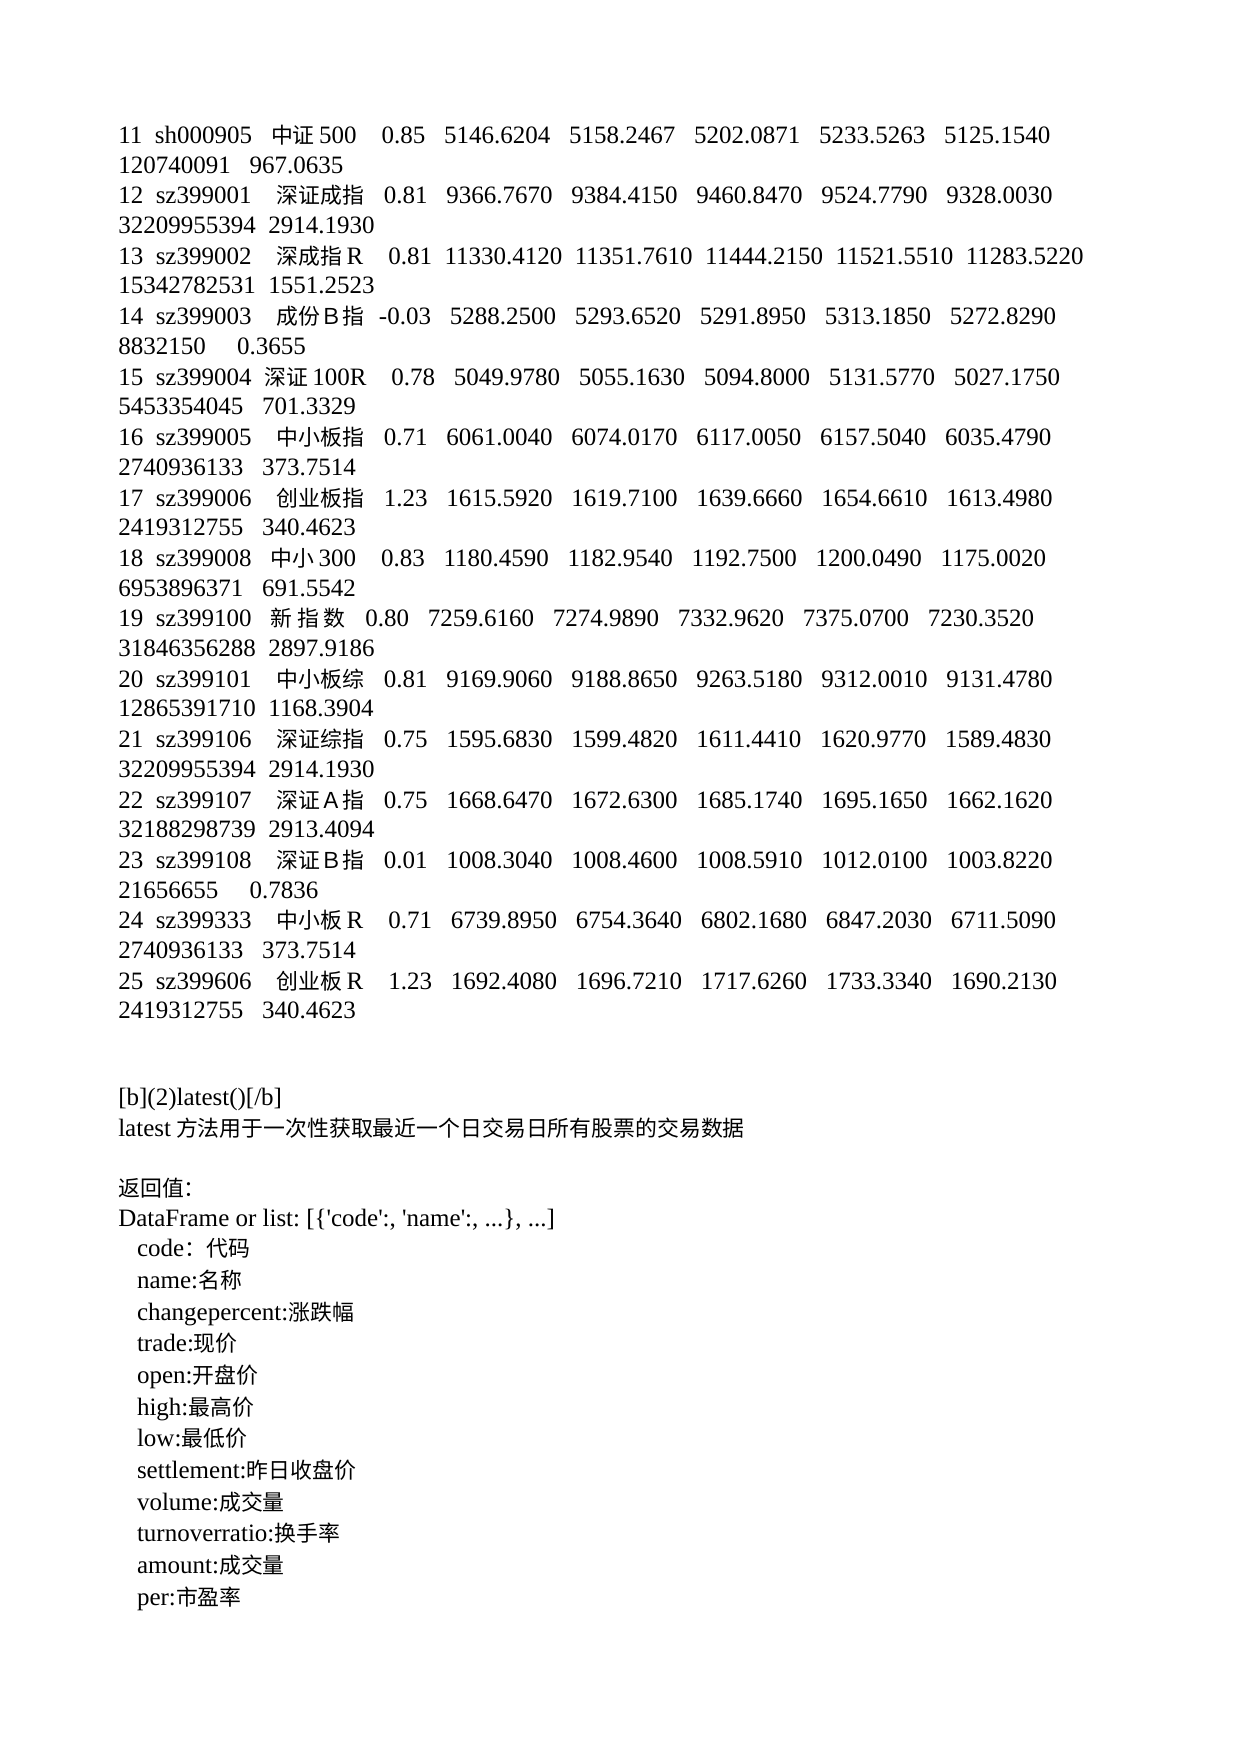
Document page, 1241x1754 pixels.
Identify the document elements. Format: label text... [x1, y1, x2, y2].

text changepercent:涨跌幅 [118, 1295, 1122, 1326]
text 返回值： [118, 1171, 1122, 1203]
text high:最高价 [118, 1390, 1122, 1421]
text 16 sz399005 中小板指 0.71 6061.0040 6074.0170 6117.0050 6157.5040 6035.4790 2740936133 373.7514 [118, 420, 1122, 481]
text settlement:昨日收盘价 [118, 1453, 1122, 1485]
text 21 sz399106 深证综指 0.75 1595.6830 1599.4820 1611.4410 1620.9770 1589.4830 32209955394 2914.1930 [118, 722, 1122, 783]
text name:名称 [118, 1263, 1122, 1295]
text [b](2)latest()[/b] [118, 1082, 1122, 1111]
text 18 sz399008 中小300 0.83 1180.4590 1182.9540 1192.7500 1200.0490 1175.0020 6953896371 691.5542 [118, 541, 1122, 601]
text 15 sz399004 深证100R 0.78 5049.9780 5055.1630 5094.8000 5131.5770 5027.1750 5453354045 701.3329 [118, 360, 1122, 420]
text 22 sz399107 深证Ａ指 0.75 1668.6470 1672.6300 1685.1740 1695.1650 1662.1620 32188298739 2913.4094 [118, 783, 1122, 843]
text open:开盘价 [118, 1358, 1122, 1390]
text 11 sh000905 中证500 0.85 5146.6204 5158.2467 5202.0871 5233.5263 5125.1540 120740091 967.0635 [118, 118, 1122, 178]
text 12 sz399001 深证成指 0.81 9366.7670 9384.4150 9460.8470 9524.7790 9328.0030 32209955394 2914.1930 [118, 178, 1122, 239]
text per:市盈率 [118, 1580, 1122, 1611]
text 13 sz399002 深成指R 0.81 11330.4120 11351.7610 11444.2150 11521.5510 11283.5220 15342782531 1551.2523 [118, 239, 1122, 299]
text 17 sz399006 创业板指 1.23 1615.5920 1619.7100 1639.6660 1654.6610 1613.4980 2419312755 340.4623 [118, 481, 1122, 541]
text 23 sz399108 深证Ｂ指 0.01 1008.3040 1008.4600 1008.5910 1012.0100 1003.8220 21656655 0.7836 [118, 843, 1122, 903]
text low:最低价 [118, 1421, 1122, 1453]
text volume:成交量 [118, 1485, 1122, 1516]
text latest方法用于一次性获取最近一个日交易日所有股票的交易数据 [118, 1111, 1122, 1142]
text 19 sz399100 新 指 数 0.80 7259.6160 7274.9890 7332.9620 7375.0700 7230.3520 31846356288 2897.9186 [118, 601, 1122, 662]
text DataFrame or list: [{'code':, 'name':, ...}, ...] [118, 1203, 1122, 1231]
text 25 sz399606 创业板R 1.23 1692.4080 1696.7210 1717.6260 1733.3340 1690.2130 2419312755 340.4623 [118, 964, 1122, 1024]
text amount:成交量 [118, 1548, 1122, 1580]
text 20 sz399101 中小板综 0.81 9169.9060 9188.8650 9263.5180 9312.0010 9131.4780 12865391710 1168.3904 [118, 662, 1122, 722]
text 24 sz399333 中小板R 0.71 6739.8950 6754.3640 6802.1680 6847.2030 6711.5090 2740936133 373.7514 [118, 903, 1122, 964]
text code：代码 [118, 1231, 1122, 1263]
text 14 sz399003 成份Ｂ指 -0.03 5288.2500 5293.6520 5291.8950 5313.1850 5272.8290 8832150 0.3655 [118, 299, 1122, 360]
text trade:现价 [118, 1326, 1122, 1358]
text turnoverratio:换手率 [118, 1516, 1122, 1548]
